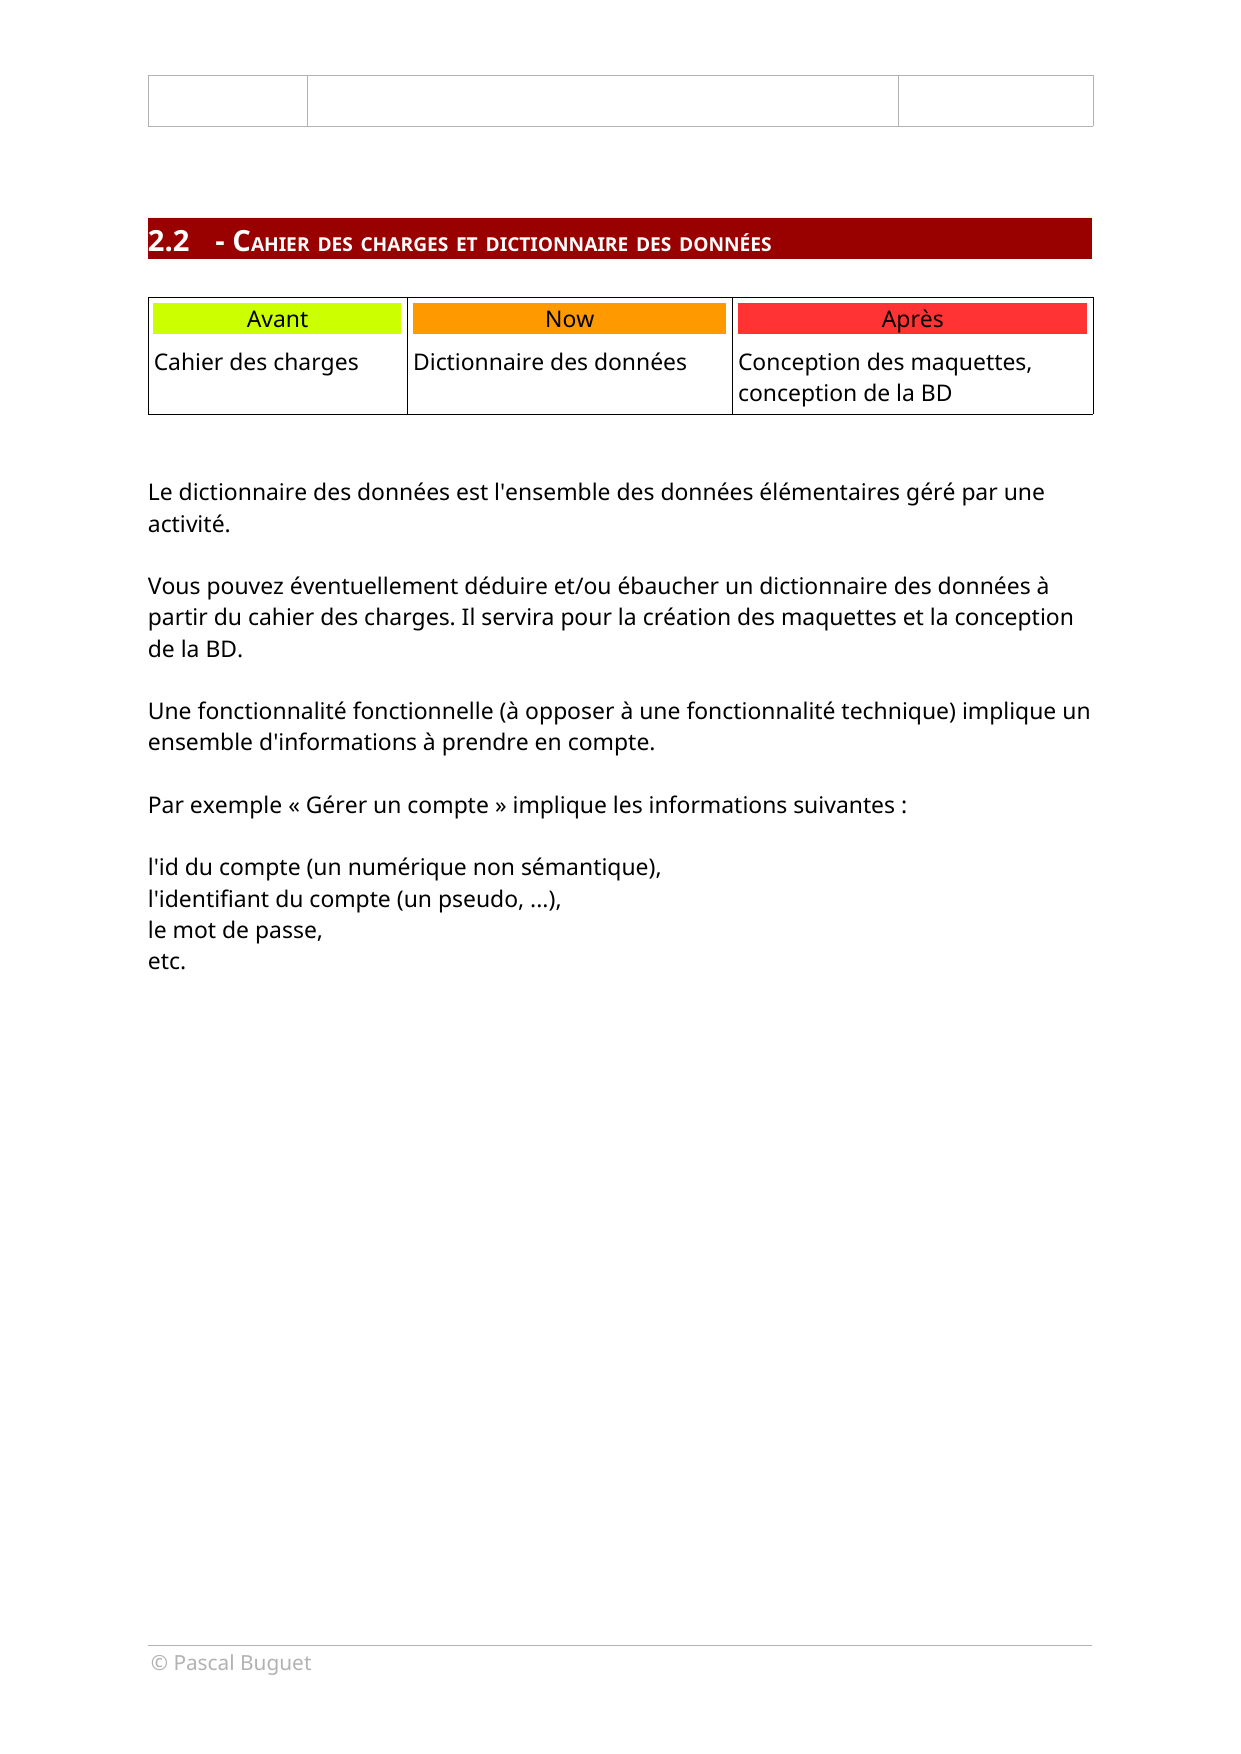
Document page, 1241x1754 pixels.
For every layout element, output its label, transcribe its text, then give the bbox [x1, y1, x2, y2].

text l'id du compte (un numérique non sémantique), [148, 851, 1092, 883]
text l'identifiant du compte (un pseudo, ...), [148, 883, 1092, 914]
text Une fonctionnalité fonctionnelle (à opposer à une fonctionnalité technique) implique un ensemble d'informations à prendre en compte. [148, 695, 1092, 758]
table_cell Cahier des charges [149, 340, 407, 414]
table_header Avant [149, 298, 407, 340]
text Le dictionnaire des données est l'ensemble des données élémentaires géré par une activité. [148, 476, 1092, 539]
table_header Now [408, 298, 732, 340]
text Par exemple « Gérer un compte » implique les informations suivantes : [148, 789, 1092, 820]
subtitle - Cahier des charges et dictionnaire des données [148, 218, 1092, 259]
text le mot de passe, [148, 914, 1092, 945]
table_header Après [733, 298, 1093, 340]
text Vous pouvez éventuellement déduire et/ou ébaucher un dictionnaire des données à partir du cahier des charges. Il servira pour la création des maquettes et la conception de la BD. [148, 570, 1092, 664]
table_cell Dictionnaire des données [408, 340, 732, 414]
text etc. [148, 945, 1092, 976]
table_cell Conception des maquettes, conception de la BD [733, 340, 1093, 414]
